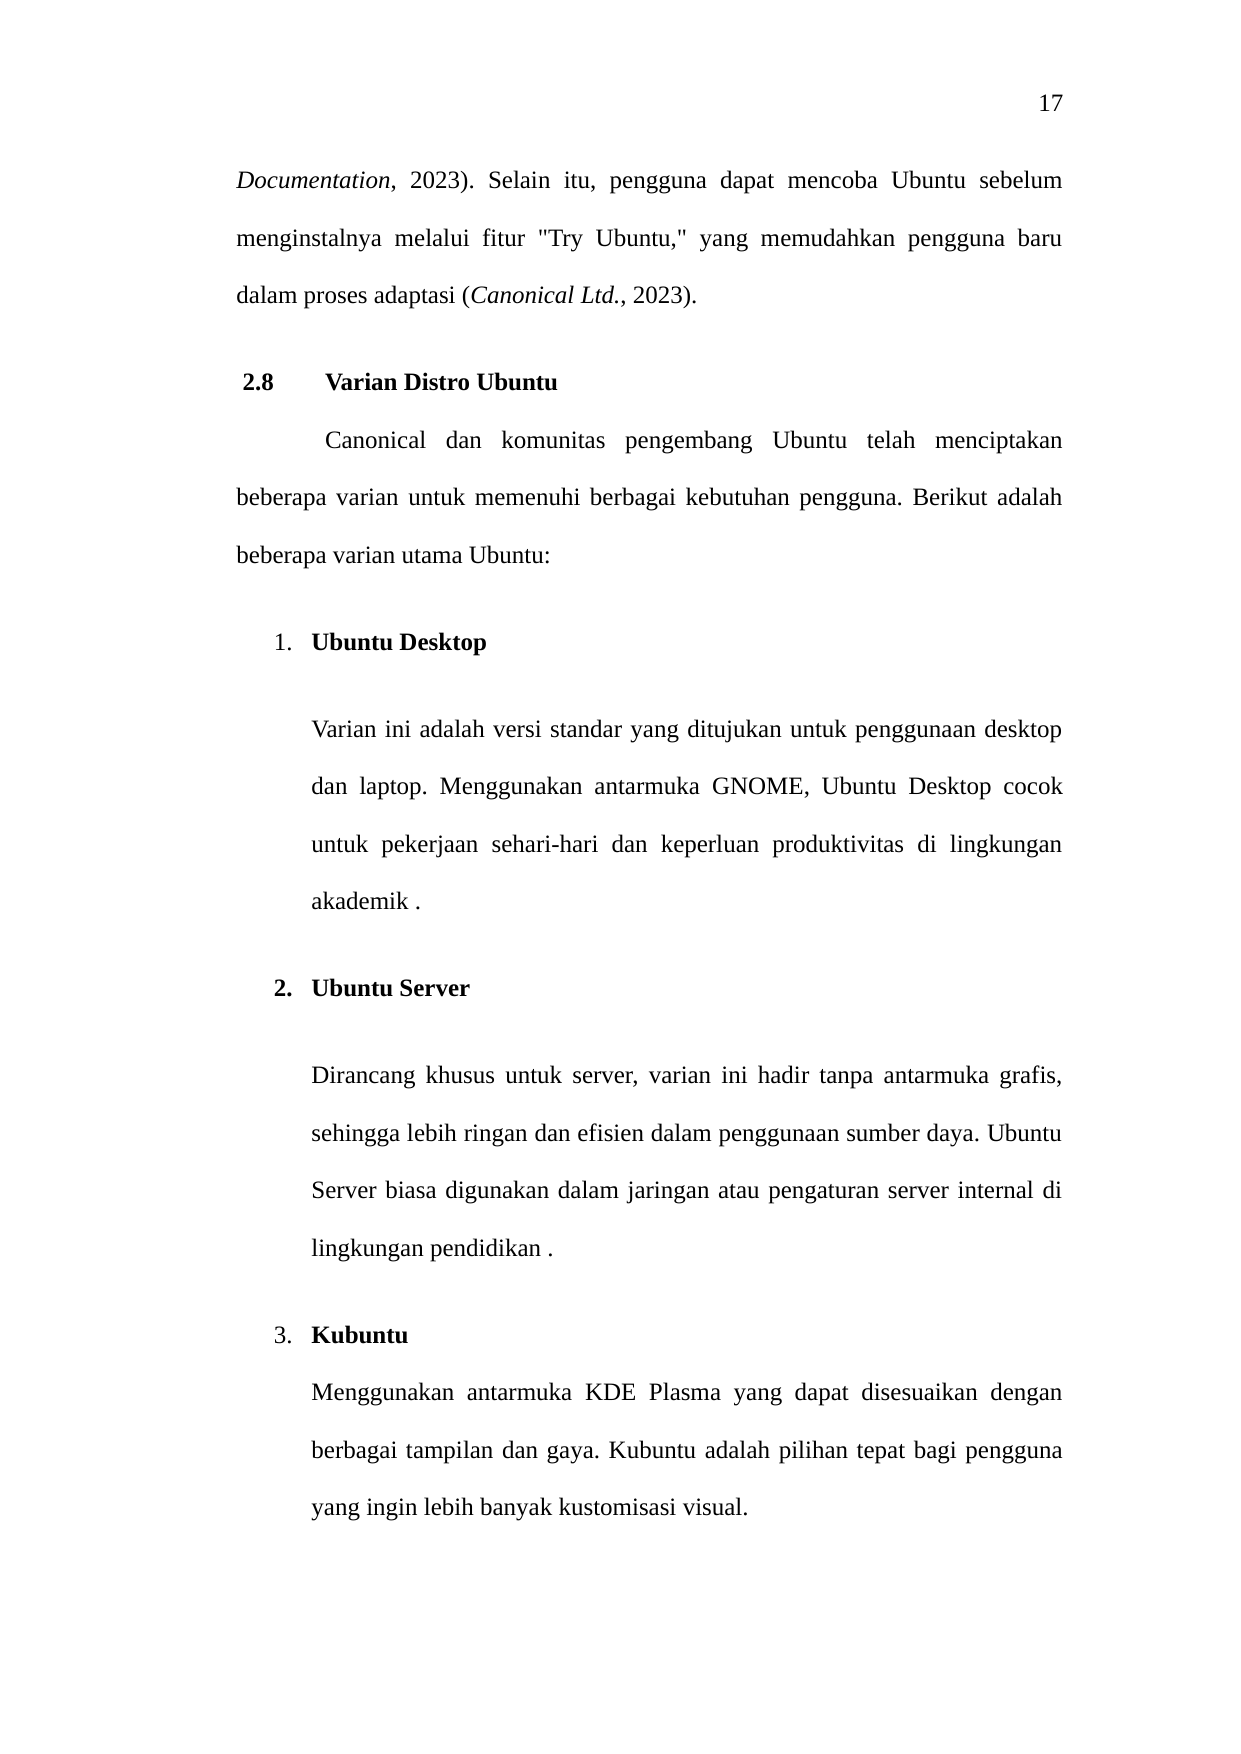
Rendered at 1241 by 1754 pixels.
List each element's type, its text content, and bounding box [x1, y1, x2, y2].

text Documentation, 2023). Selain itu, pengguna dapat mencoba Ubuntu sebelum menginstalnya melalui fitur "Try Ubuntu," yang memudahkan pengguna baru dalam proses adaptasi (Canonical Ltd., 2023). [236, 165, 1063, 309]
list Varian ini adalah versi standar yang ditujukan untuk penggunaan desktop dan laptop. Menggunakan antarmuka GNOME, Ubuntu Desktop cocok untuk pekerjaan sehari-hari dan keperluan produktivitas di lingkungan akademik . [274, 714, 1063, 915]
text Canonical dan komunitas pengembang Ubuntu telah menciptakan beberapa varian untuk memenuhi berbagai kebutuhan pengguna. Berikut adalah beberapa varian utama Ubuntu: [236, 425, 1063, 568]
list Dirancang khusus untuk server, varian ini hadir tanpa antarmuka grafis, sehingga lebih ringan dan efisien dalam penggunaan sumber daya. Ubuntu Server biasa digunakan dalam jaringan atau pengaturan server internal di lingkungan pendidikan . [274, 1060, 1063, 1261]
list Kubuntu Menggunakan antarmuka KDE Plasma yang dapat disesuaikan dengan berbagai tampilan dan gaya. Kubuntu adalah pilihan tepat bagi pengguna yang ingin lebih banyak kustomisasi visual. [274, 1320, 1063, 1521]
subtitle Varian Distro Ubuntu [236, 367, 1063, 396]
list Ubuntu Server [274, 973, 1063, 1002]
list Ubuntu Desktop [274, 627, 1063, 656]
